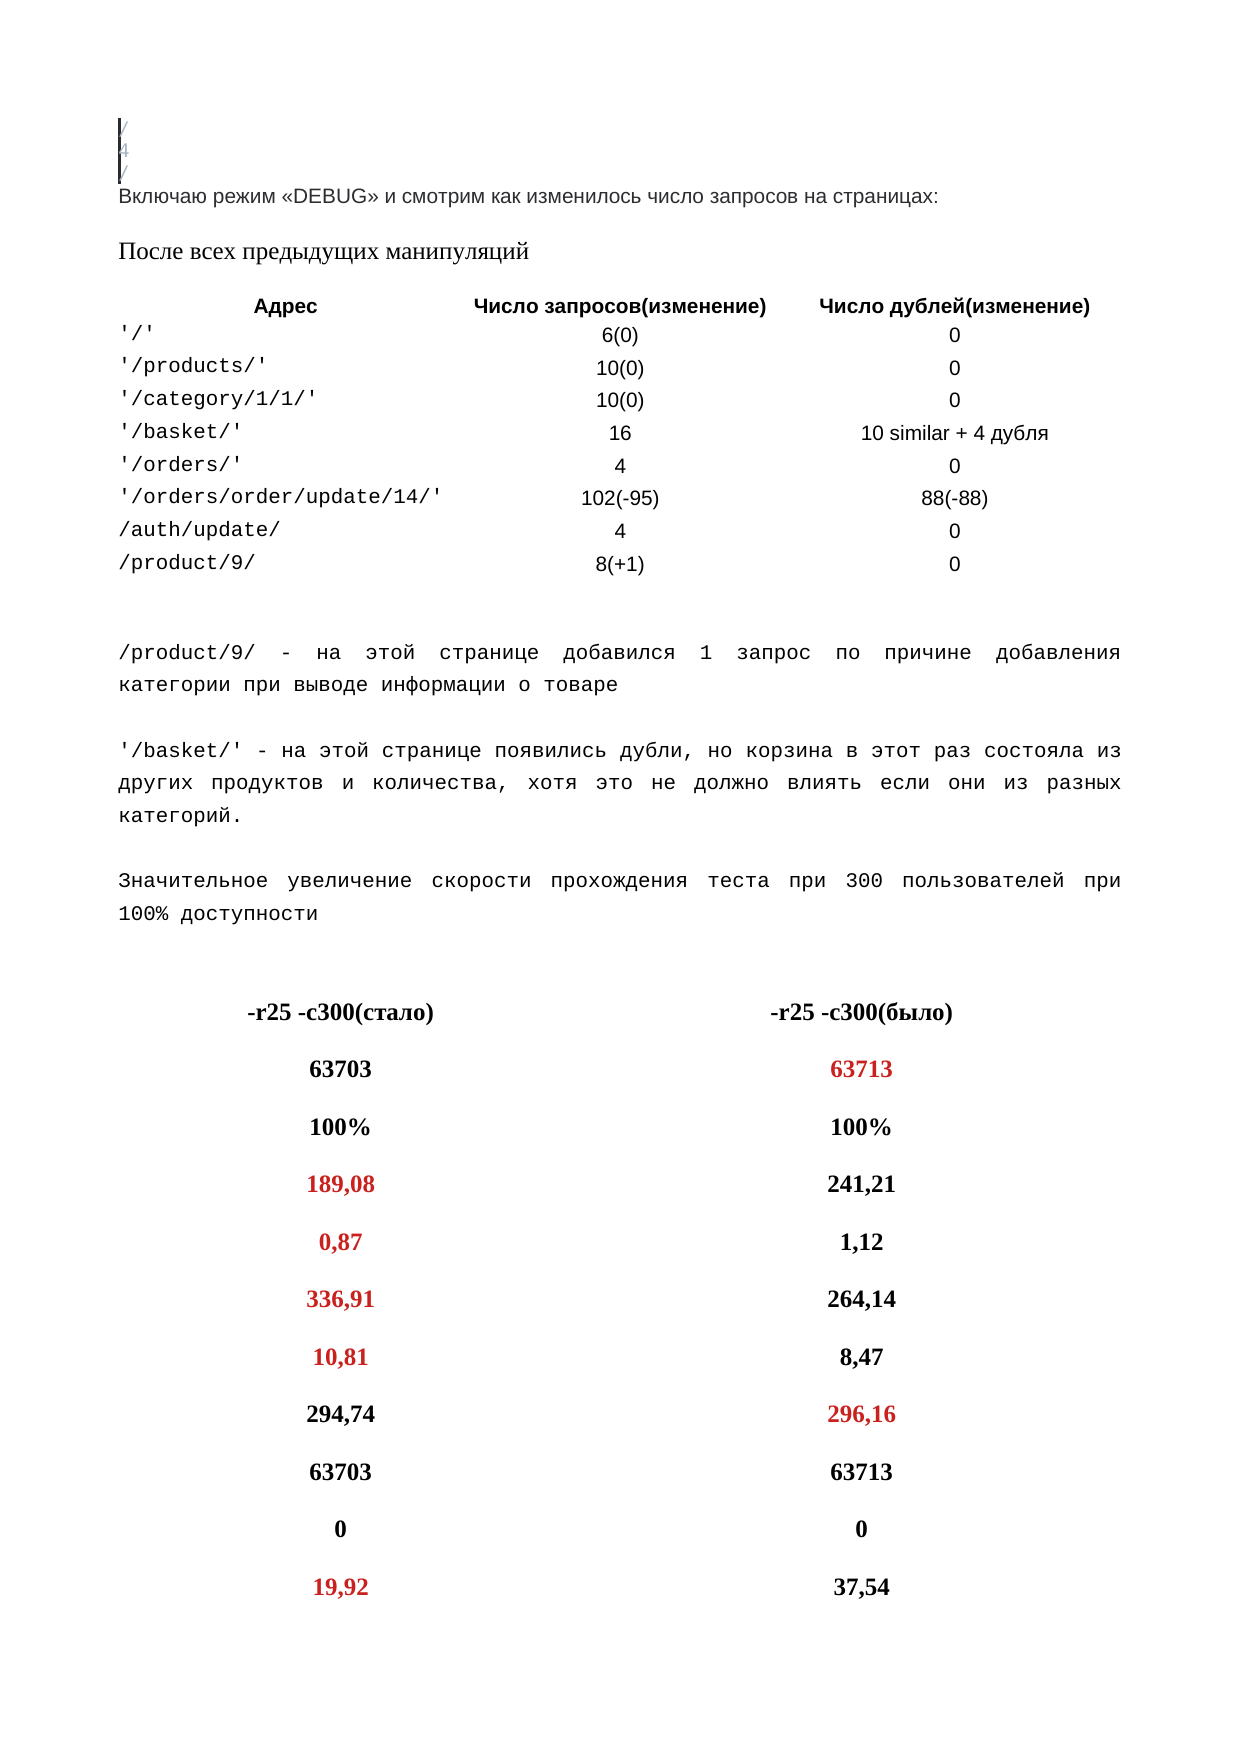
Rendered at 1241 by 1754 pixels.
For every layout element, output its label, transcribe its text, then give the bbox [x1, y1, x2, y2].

table_cell 10,81 [80, 1313, 601, 1370]
table_cell 4 [453, 519, 787, 552]
table_cell 0,87 [80, 1198, 601, 1255]
table_cell 10 similar + 4 дубля [788, 421, 1122, 453]
table_cell '/orders/' [118, 454, 453, 486]
table_cell 0 [788, 323, 1122, 355]
table_cell 6(0) [453, 323, 787, 355]
table_cell 63703 [80, 1025, 601, 1083]
table_cell 336,91 [80, 1255, 601, 1313]
text Значительное увеличение скорости прохождения теста при 300 пользователей при 100% доступности [118, 870, 1122, 926]
table_cell 16 [453, 421, 787, 453]
table_cell 63713 [601, 1025, 1122, 1083]
table_cell 100% [601, 1083, 1122, 1140]
table_cell 241,21 [601, 1140, 1122, 1198]
table_cell 8,47 [601, 1313, 1122, 1370]
table_cell 264,14 [601, 1255, 1122, 1313]
table_cell 294,74 [80, 1370, 601, 1428]
table_cell 1,12 [601, 1198, 1122, 1255]
table_cell 63713 [601, 1428, 1122, 1485]
table_cell 0 [788, 388, 1122, 421]
table_cell 0 [788, 552, 1122, 584]
table_cell /auth/update/ [118, 519, 453, 552]
text После всех предыдущих манипуляций [118, 208, 1122, 265]
table_cell 0 [788, 519, 1122, 552]
table_cell /product/9/ [118, 552, 453, 584]
table_header -r25 -c300(стало) [80, 968, 601, 1025]
table_cell 0 [601, 1485, 1122, 1543]
table_cell 102(-95) [453, 486, 787, 519]
table_cell '/' [118, 323, 453, 355]
text '/basket/' - на этой странице появились дубли, но корзина в этот раз состояла из других продуктов и количества, хотя это не должно влиять если они из разных категорий. [118, 740, 1122, 828]
table_cell 0 [80, 1485, 601, 1543]
table_header -r25 -c300(было) [601, 968, 1122, 1025]
table_header Адрес [118, 294, 453, 323]
table_cell 19,92 [80, 1543, 601, 1600]
table_cell 4 [453, 454, 787, 486]
table_cell 63703 [80, 1428, 601, 1485]
table_cell 8(+1) [453, 552, 787, 584]
text /product/9/ - на этой странице добавился 1 запрос по причине добавления категории при выводе информации о товаре [118, 642, 1122, 698]
table_cell '/orders/order/update/14/' [118, 486, 453, 519]
table_cell 88(-88) [788, 486, 1122, 519]
table_cell '/category/1/1/' [118, 388, 453, 421]
table_cell 0 [788, 355, 1122, 388]
table_header Число дублей(изменение) [788, 294, 1122, 323]
table_cell '/products/' [118, 355, 453, 388]
text Включаю режим «DEBUG» и смотрим как изменилось число запросов на страницах: [118, 184, 1122, 208]
table_cell 189,08 [80, 1140, 601, 1198]
table_cell 10(0) [453, 388, 787, 421]
table_cell 37,54 [601, 1543, 1122, 1600]
table_cell '/basket/' [118, 421, 453, 453]
table_cell 10(0) [453, 355, 787, 388]
table_cell 0 [788, 454, 1122, 486]
table_cell 100% [80, 1083, 601, 1140]
table_cell 296,16 [601, 1370, 1122, 1428]
table_header Число запросов(изменение) [453, 294, 787, 323]
